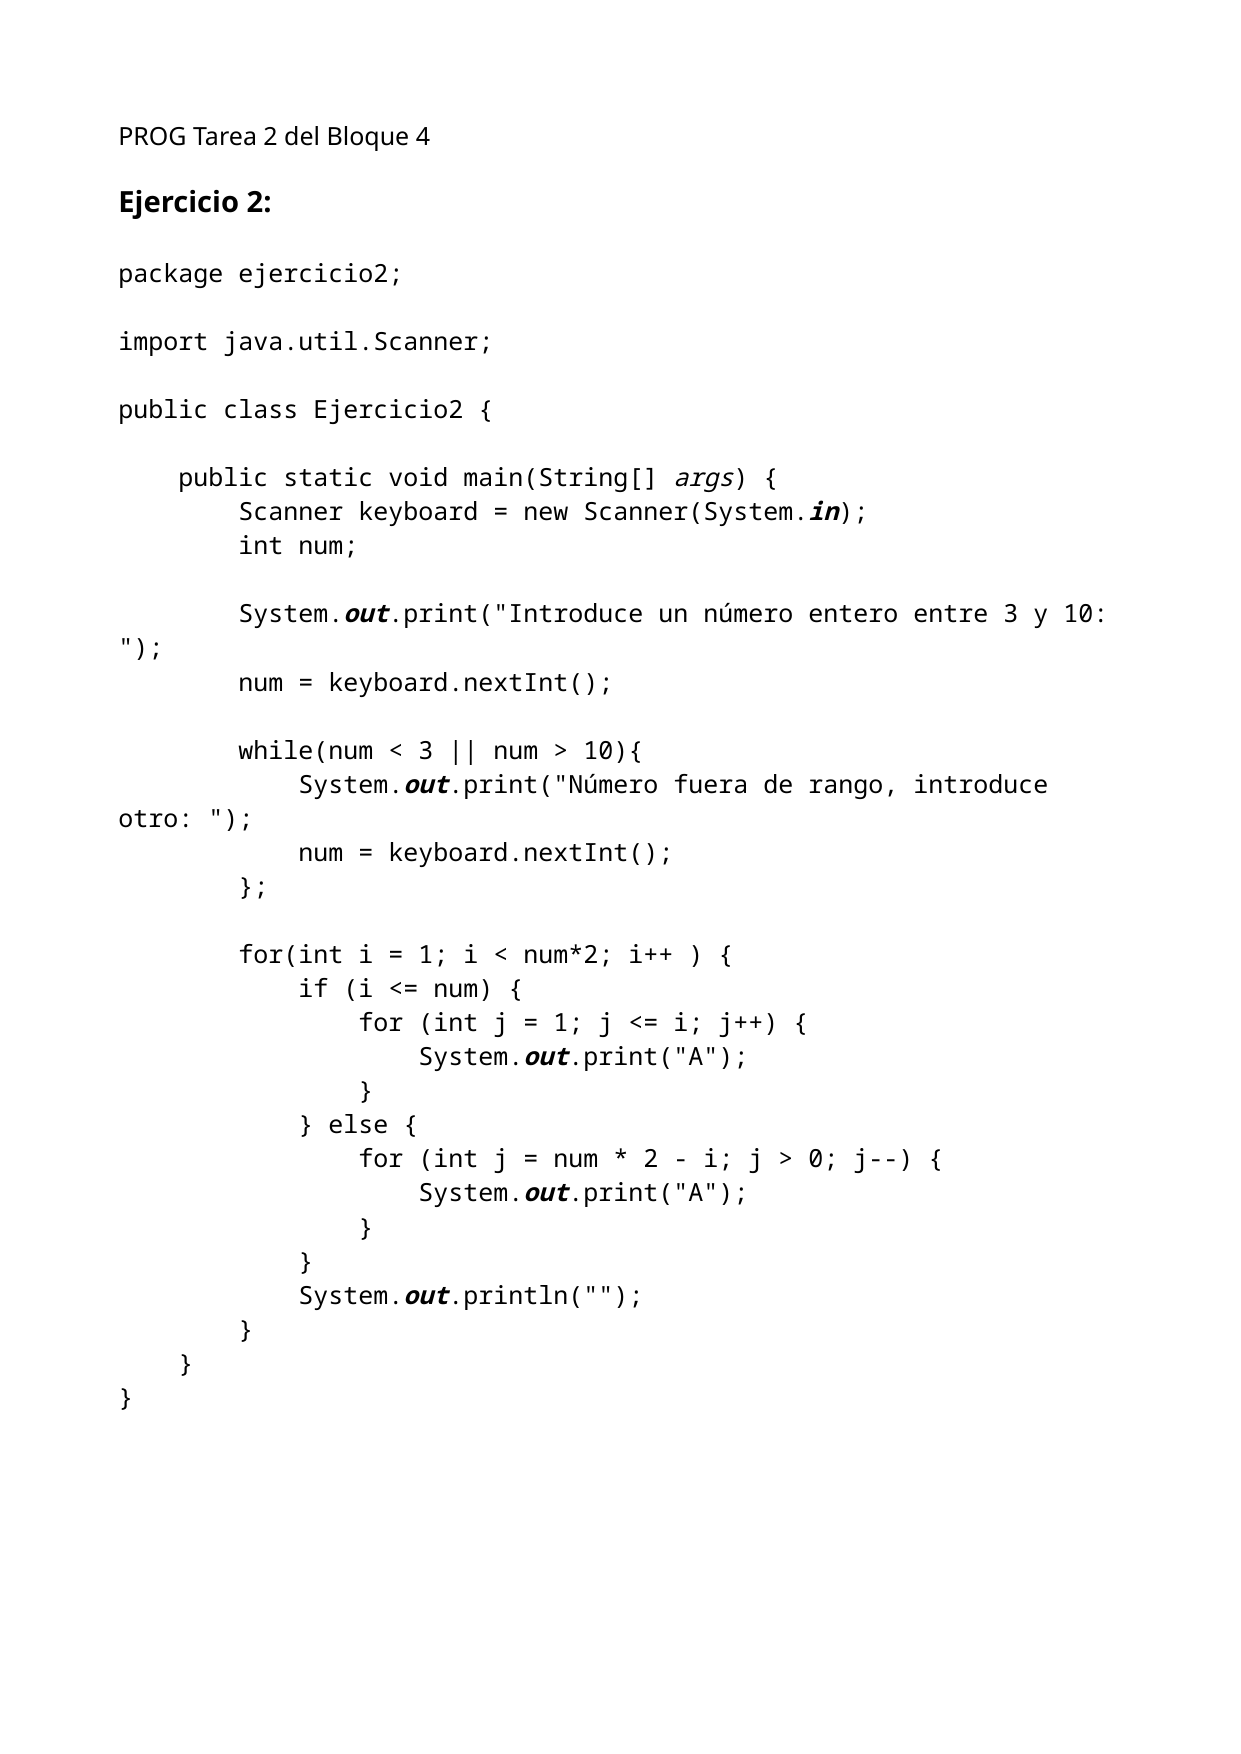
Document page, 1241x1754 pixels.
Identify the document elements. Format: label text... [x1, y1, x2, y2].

text Ejercicio 2: [118, 182, 1122, 221]
text package ejercicio2; import java.util.Scanner; public class Ejercicio2 { public static void main(String[] args) { Scanner keyboard = new Scanner(System.in); int num; System.out.print("Introduce un número entero entre 3 y 10: "); num = keyboard.nextInt(); while(num < 3 || num > 10){ System.out.print("Número fuera de rango, introduce otro: "); num = keyboard.nextInt(); }; for(int i = 1; i < num*2; i++ ) { if (i <= num) { for (int j = 1; j <= i; j++) { System.out.print("A"); } } else { for (int j = num * 2 - i; j > 0; j--) { System.out.print("A"); } } System.out.println(""); } } } [118, 255, 1122, 1413]
